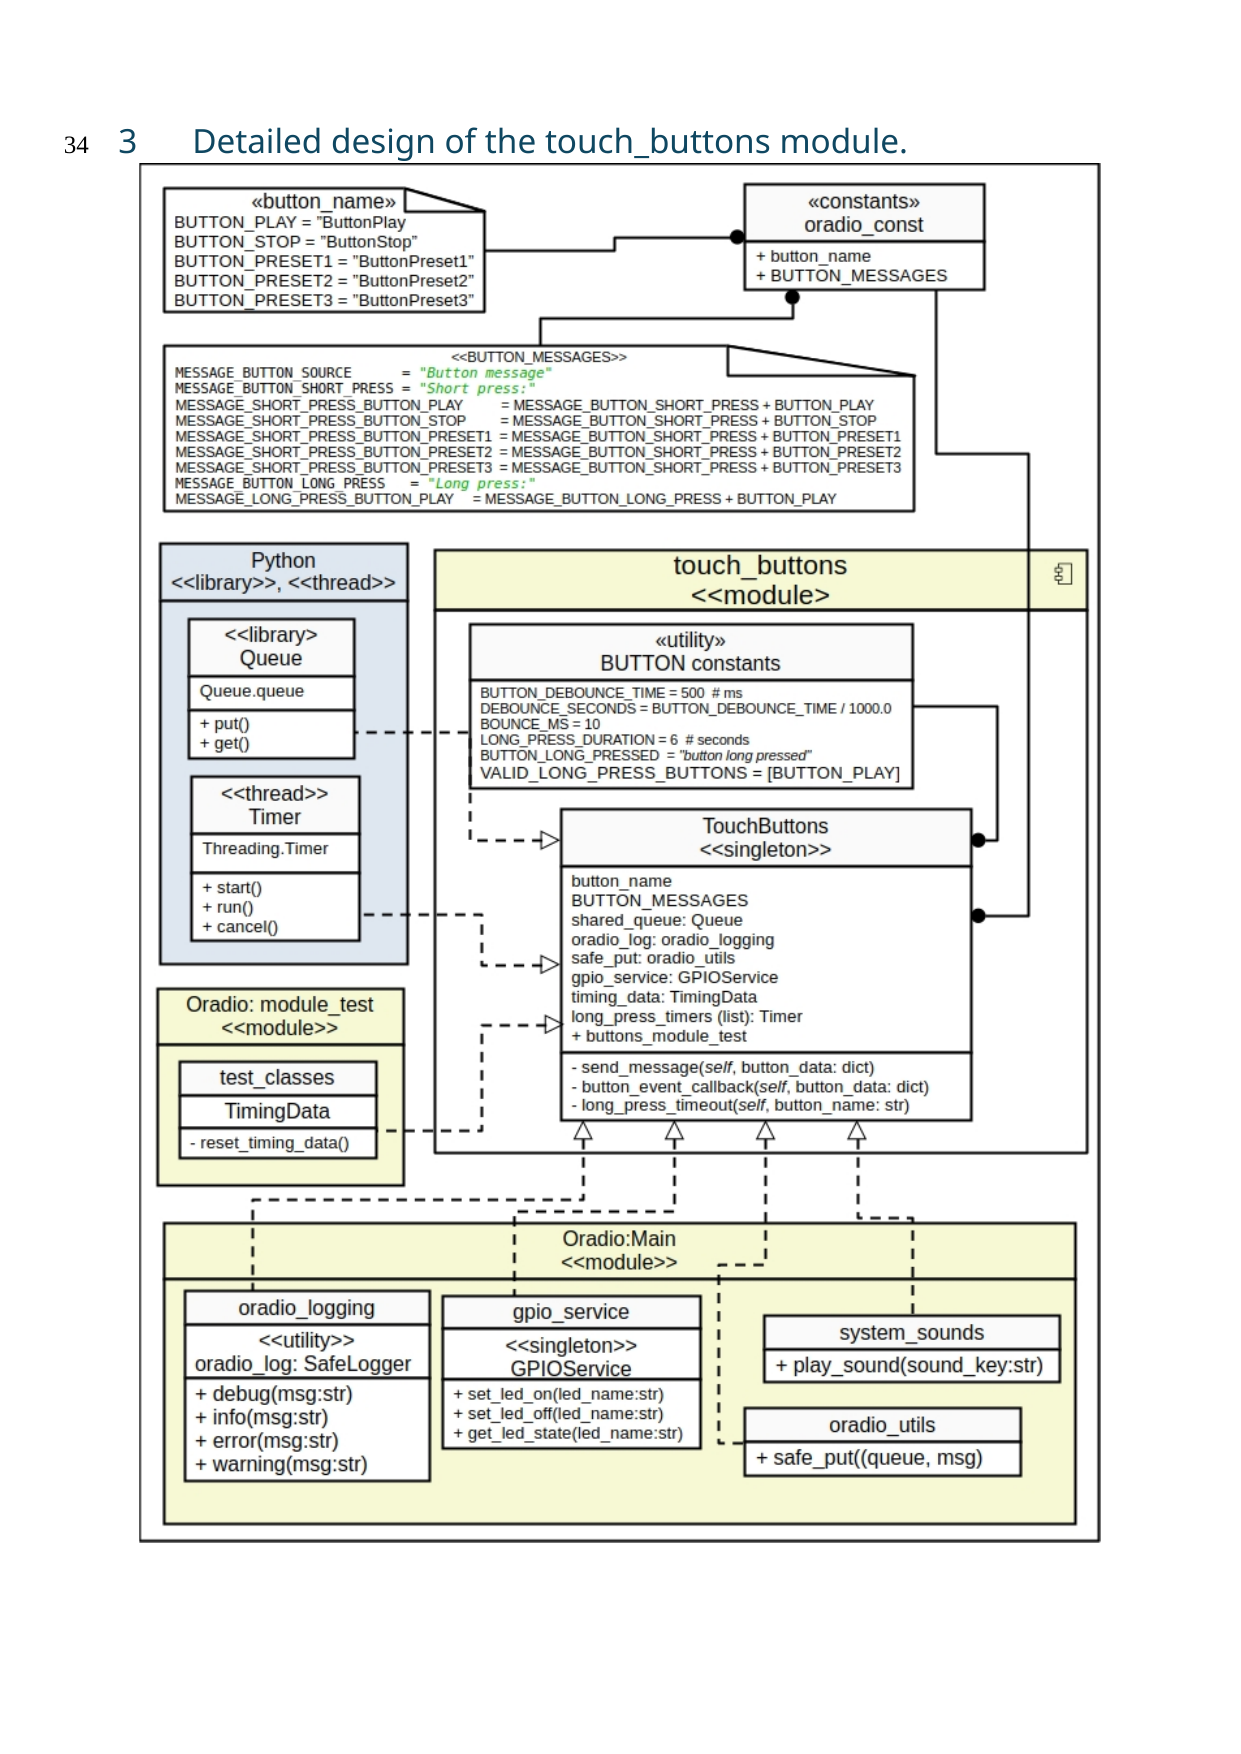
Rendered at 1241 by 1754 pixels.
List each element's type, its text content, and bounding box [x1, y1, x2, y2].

subtitle Detailed design of the touch_buttons module. [118, 118, 1122, 163]
picture [139, 163, 1101, 1543]
